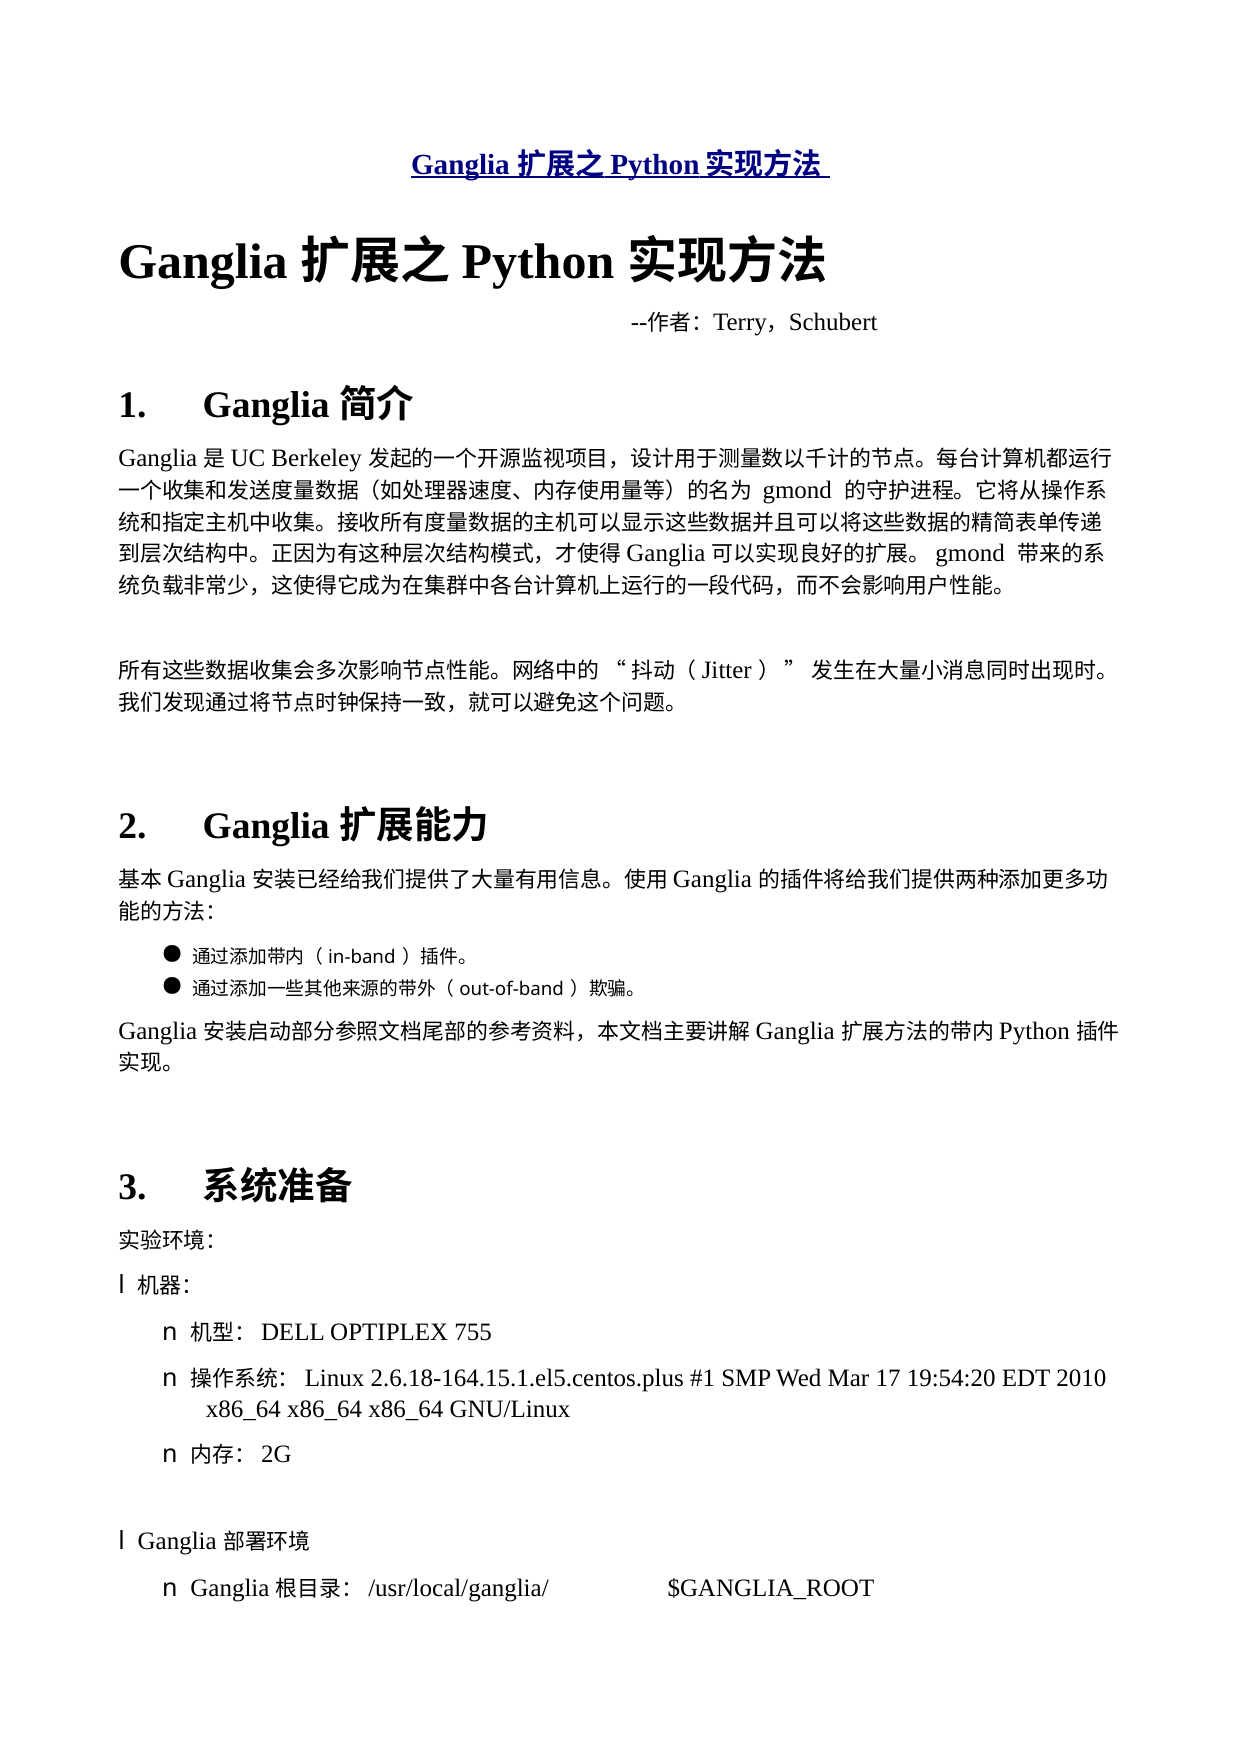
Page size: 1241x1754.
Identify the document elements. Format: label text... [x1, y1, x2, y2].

text Ganglia 是 UC Berkeley 发起的一个开源监视项目，设计用于测量数以千计的节点。每台计算机都运行一个收集和发送度量数据（如处理器速度、内存使用量等）的名为 gmond 的守护进程。它将从操作系统和指定主机中收集。接收所有度量数据的主机可以显示这些数据并且可以将这些数据的精简表单传递到层次结构中。正因为有这种层次结构模式，才使得 Ganglia 可以实现良好的扩展。 gmond 带来的系统负载非常少，这使得它成为在集群中各台计算机上运行的一段代码，而不会影响用户性能。 [118, 441, 1122, 599]
text 实验环境： [118, 1223, 1122, 1254]
text n 机型： DELL OPTIPLEX 755 [162, 1313, 1122, 1347]
subtitle 3. 系统准备 [118, 1156, 1122, 1210]
text n Ganglia 根目录： /usr/local/ganglia/ $GANGLIA_ROOT [162, 1569, 1122, 1604]
text 基本 Ganglia 安装已经给我们提供了大量有用信息。使用 Ganglia 的插件将给我们提供两种添加更多功能的方法： [118, 862, 1122, 925]
subtitle Ganglia 扩展之Python实现方法 [118, 143, 1122, 183]
text n 操作系统： Linux 2.6.18-164.15.1.el5.centos.plus #1 SMP Wed Mar 17 19:54:20 EDT 2010 x86_64 x86_64 x86_64 GNU/Linux [162, 1360, 1122, 1423]
text l Ganglia 部署环境 [118, 1523, 1122, 1557]
text 所有这些数据收集会多次影响节点性能。网络中的 “ 抖动（ Jitter ） ” 发生在大量小消息同时出现时。我们发现通过将节点时钟保持一致，就可以避免这个问题。 [118, 653, 1122, 717]
subtitle Ganglia 扩展之 Python 实现方法 [118, 220, 1122, 293]
text n 内存： 2G [162, 1435, 1122, 1469]
text Ganglia 安装启动部分参照文档尾部的参考资料，本文档主要讲解 Ganglia 扩展方法的带内 Python 插件实现。 [118, 1014, 1122, 1077]
subtitle 1. Ganglia 简介 [118, 374, 1122, 429]
text l 机器： [118, 1267, 1122, 1301]
text --作者：Terry，Schubert [118, 305, 1122, 337]
list 通过添加一些其他来源的带外（ out-of-band ）欺骗。 [162, 969, 1122, 1001]
subtitle 2. Ganglia 扩展能力 [118, 795, 1122, 849]
list 通过添加带内（ in-band ）插件。 [162, 938, 1122, 969]
